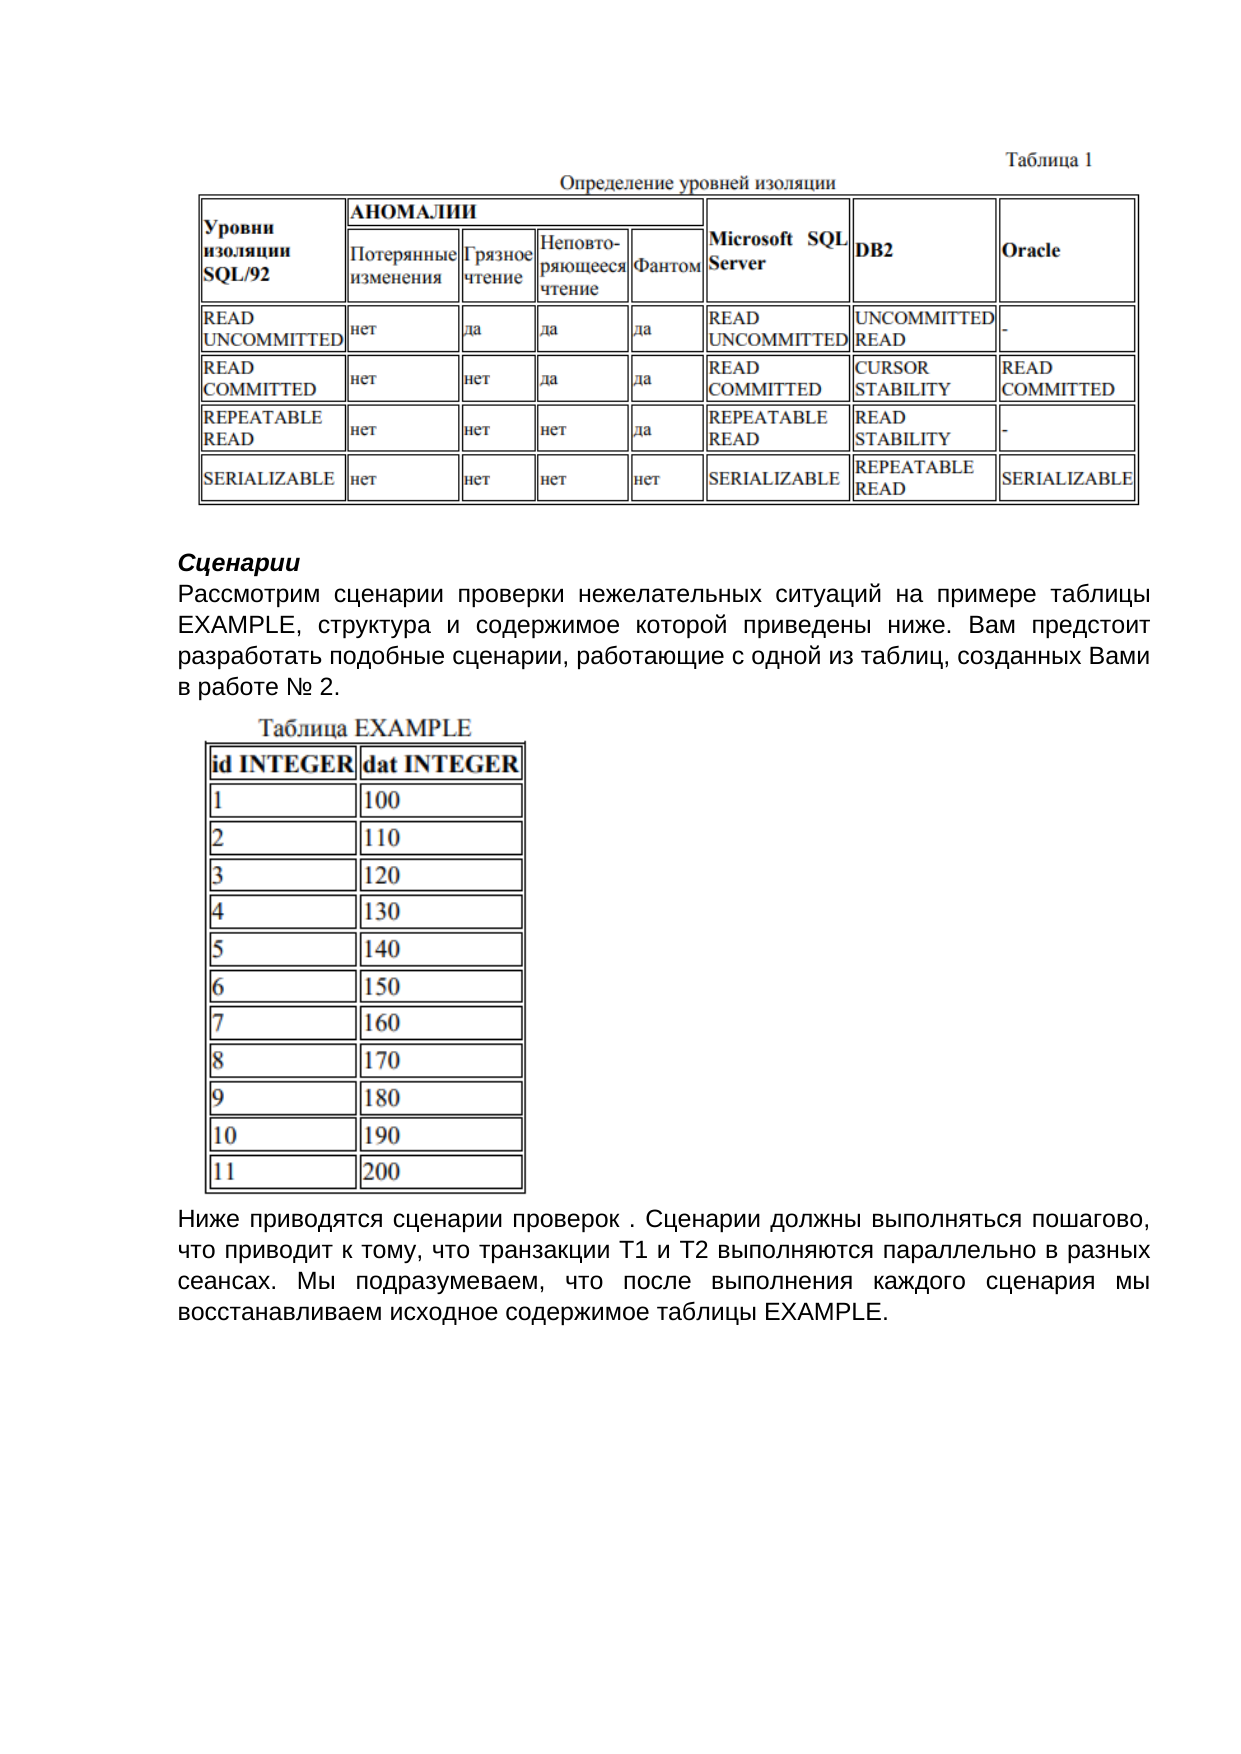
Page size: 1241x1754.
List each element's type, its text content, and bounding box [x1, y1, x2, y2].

picture [177, 118, 1152, 546]
list Сценарии [177, 548, 1152, 576]
list Рассмотрим сценарии проверки нежелательных ситуаций на примере таблицы EXAMPLE, структура и содержимое которой приведены ниже. Вам предстоит разработать подобные сценарии, работающие с одной из таблиц, созданных Вами в работе № 2. [177, 579, 1152, 701]
picture [177, 702, 534, 1202]
list Ниже приводятся сценарии проверок . Сценарии должны выполняться пошагово, что приводит к тому, что транзакции Т1 и Т2 выполняются параллельно в разных сеансах. Мы подразумеваем, что после выполнения каждого сценария мы восстанавливаем исходное содержимое таблицы EXAMPLE. [177, 1203, 1152, 1325]
